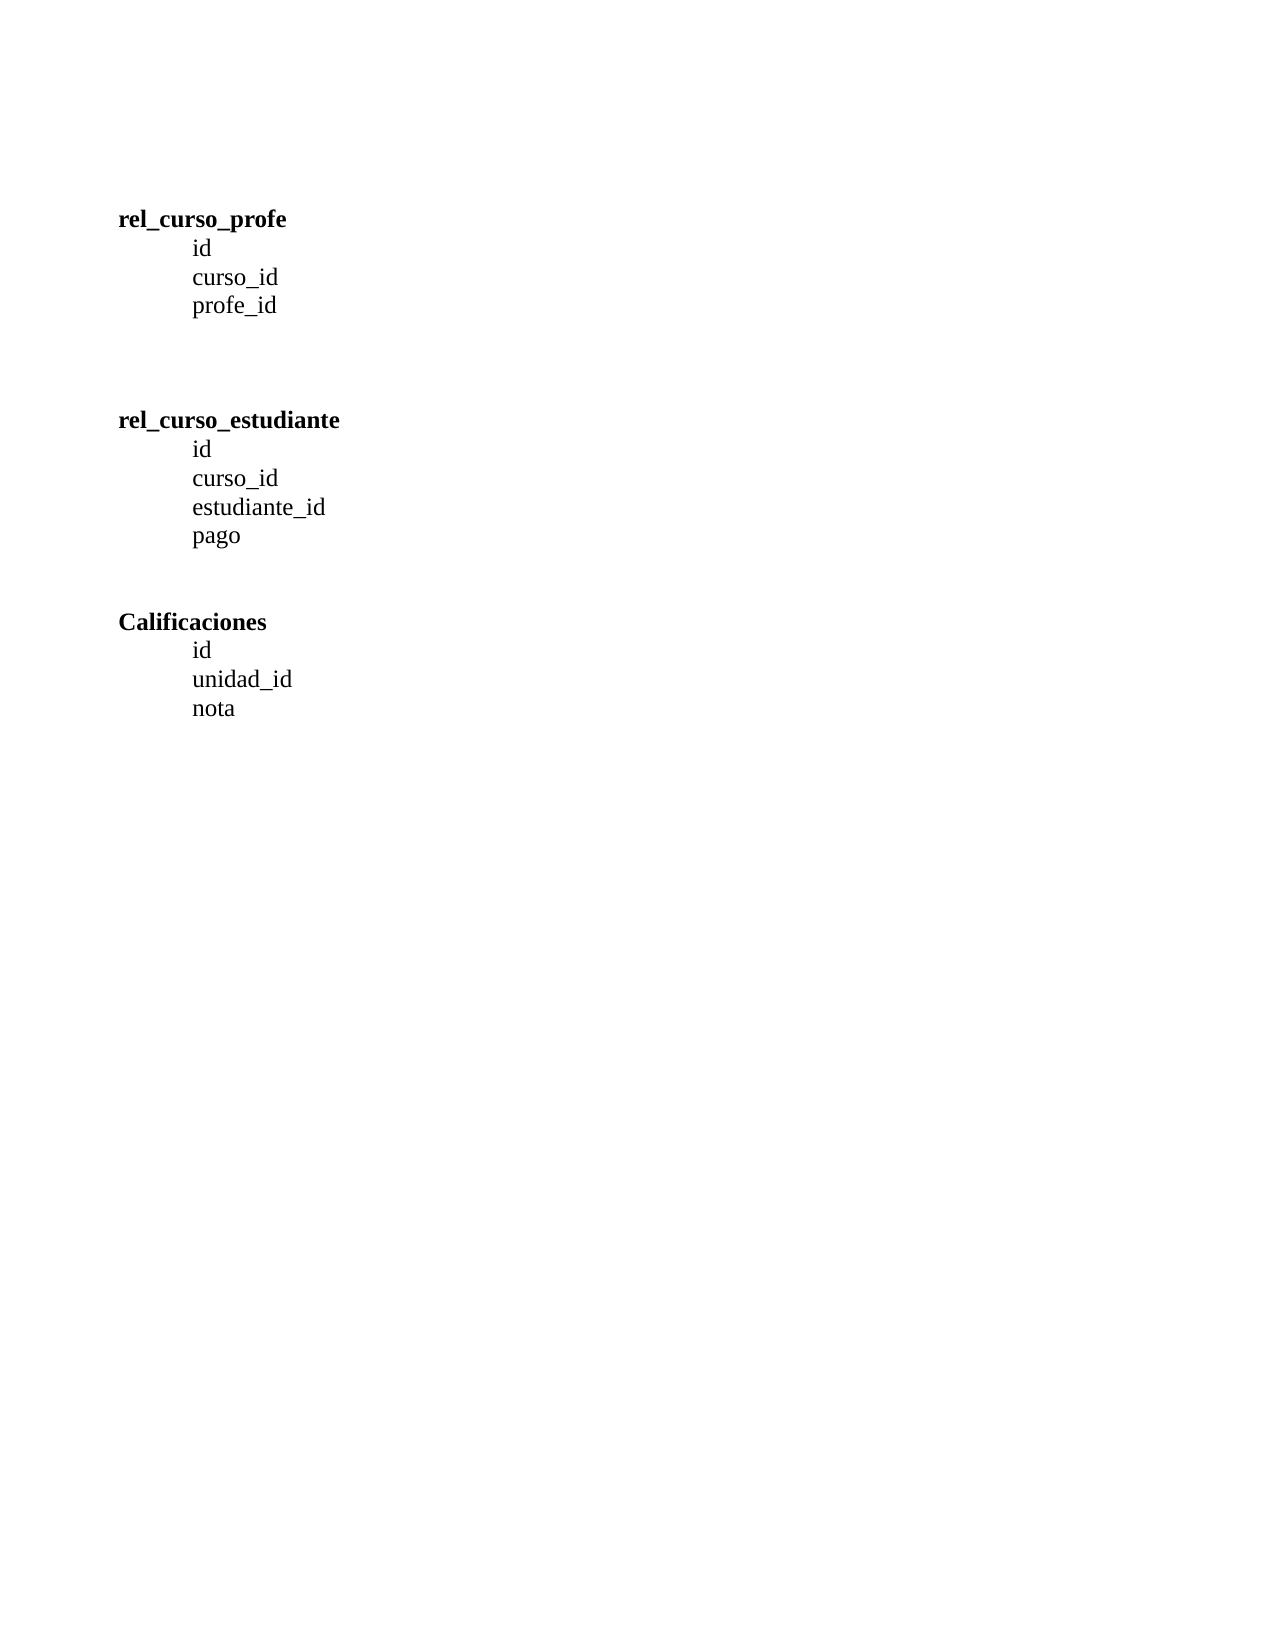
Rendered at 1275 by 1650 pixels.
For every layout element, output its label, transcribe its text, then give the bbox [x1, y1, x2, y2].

text id [118, 233, 1157, 262]
text unidad_id [118, 664, 1157, 693]
text pago [118, 521, 1157, 549]
text estudiante_id [118, 492, 1157, 521]
text id [118, 636, 1157, 664]
text Calificaciones [118, 607, 1157, 636]
text rel_curso_profe [118, 204, 1157, 233]
text profe_id [118, 291, 1157, 319]
text curso_id [118, 262, 1157, 291]
text curso_id [118, 463, 1157, 492]
text nota [118, 693, 1157, 722]
text id [118, 434, 1157, 463]
text rel_curso_estudiante [118, 406, 1157, 434]
